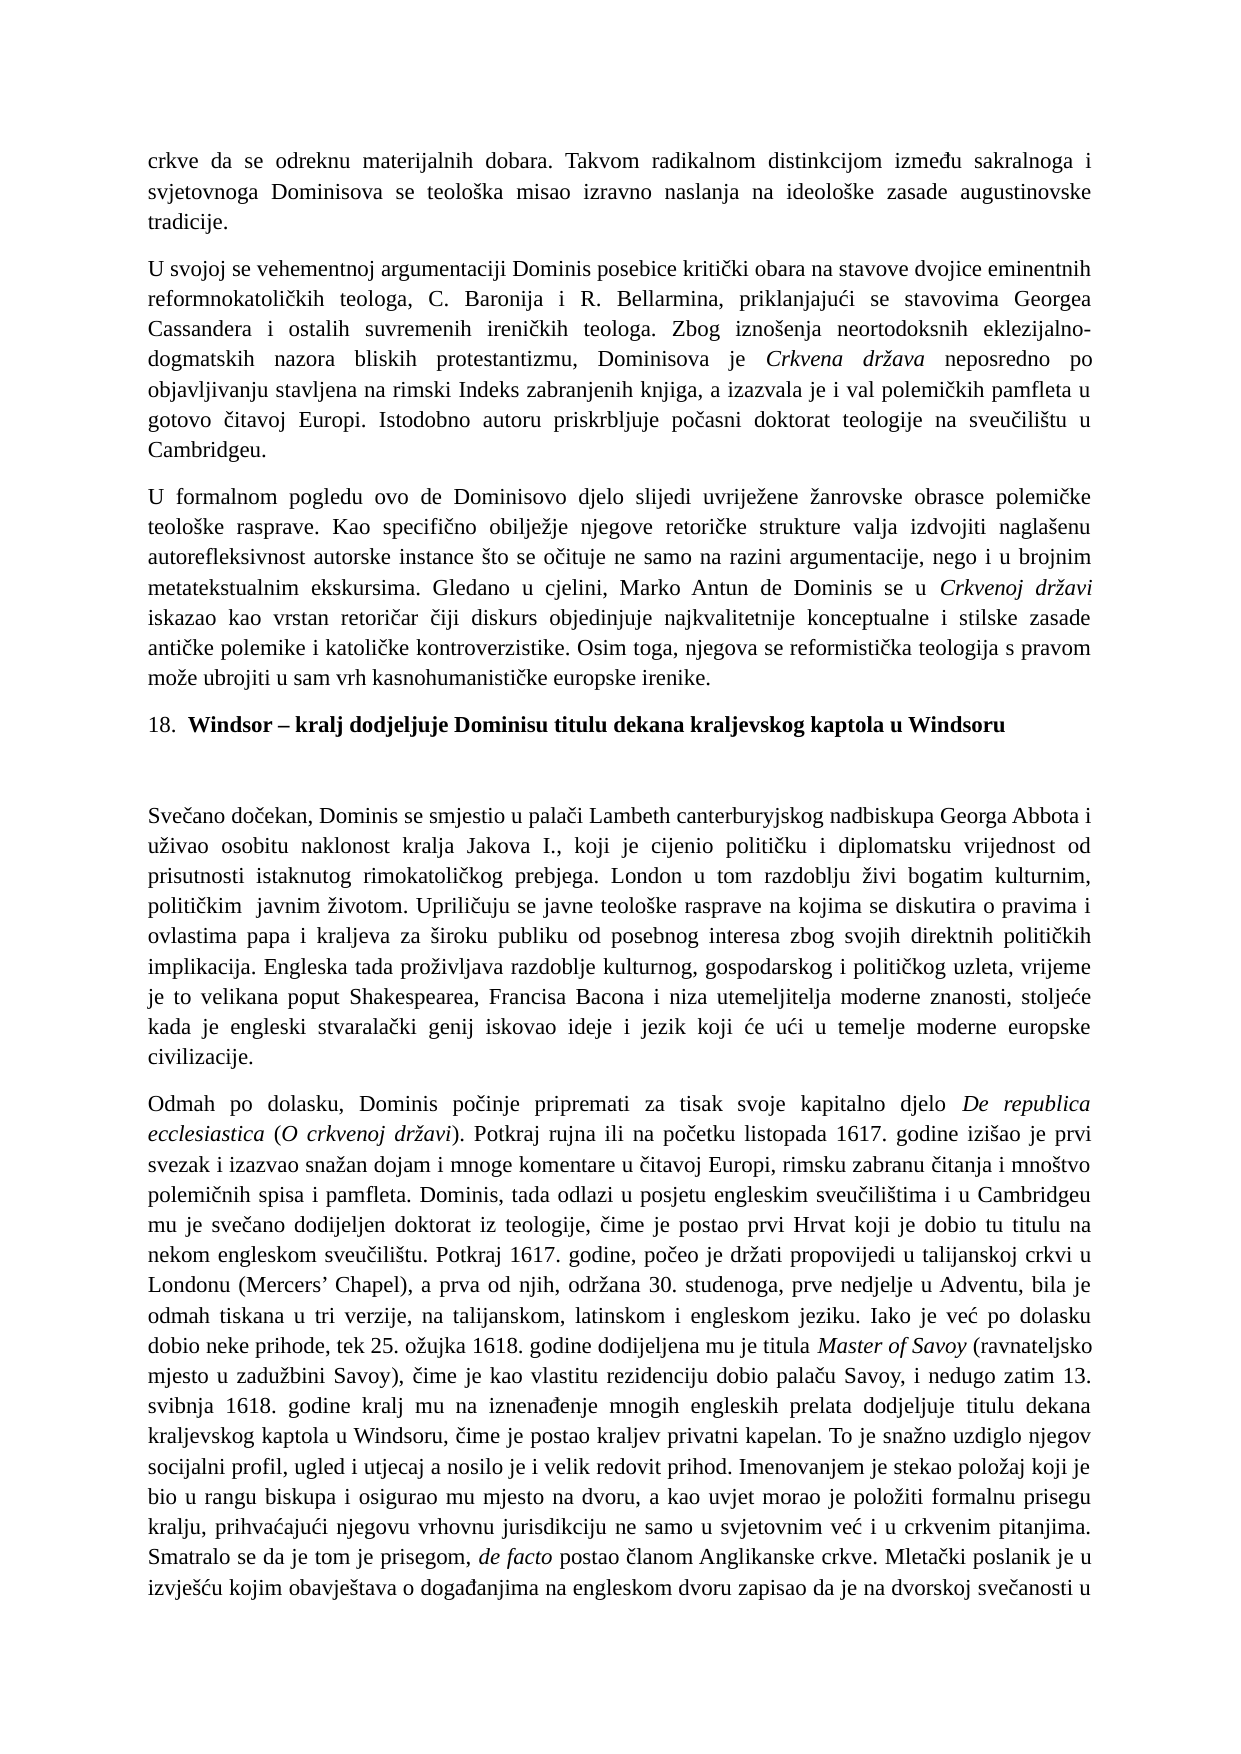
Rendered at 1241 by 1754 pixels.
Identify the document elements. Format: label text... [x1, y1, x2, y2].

text U formalnom pogledu ovo de Dominisovo djelo slijedi uvriježene žanrovske obrasce polemičke teološke rasprave. Kao specifično obilježje njegove retoričke strukture valja izdvojiti naglašenu autorefleksivnost autorske instance što se očituje ne samo na razini argumentacije, nego i u brojnim metatekstualnim ekskursima. Gledano u cjelini, Marko Antun de Dominis se u Crkvenoj državi iskazao kao vrstan retoričar čiji diskurs objedinjuje najkvalitetnije konceptualne i stilske zasade antičke polemike i katoličke kontroverzistike. Osim toga, njegova se reformistička teologija s pravom može ubrojiti u sam vrh kasnohumanističke europske irenike. [148, 483, 1093, 691]
text crkve da se odreknu materijalnih dobara. Takvom radikalnom distinkcijom između sakralnoga i svjetovnoga Dominisova se teološka misao izravno naslanja na ideološke zasade augustinovske tradicije. [148, 148, 1093, 234]
text U svojoj se vehementnoj argumentaciji Dominis posebice kritički obara na stavove dvojice eminentnih reformnokatoličkih teologa, C. Baronija i R. Bellarmina, priklanjajući se stavovima Georgea Cassandera i ostalih suvremenih ireničkih teologa. Zbog iznošenja neortodoksnih eklezijalno-dogmatskih nazora bliskih protestantizmu, Dominisova je Crkvena država neposredno po objavljivanju stavljena na rimski Indeks zabranjenih knjiga, a izazvala je i val polemičkih pamfleta u gotovo čitavoj Europi. Istodobno autoru priskrbljuje počasni doktorat teologije na sveučilištu u Cambridgeu. [148, 255, 1093, 462]
text 18. Windsor – kralj dodjeljuje Dominisu titulu dekana kraljevskog kaptola u Windsoru [148, 711, 1093, 737]
text Svečano dočekan, Dominis se smjestio u palači Lambeth canterburyjskog nadbiskupa Georga Abbota i uživao osobitu naklonost kralja Jakova I., koji je cijenio političku i diplomatsku vrijednost od prisutnosti istaknutog rimokatoličkog prebjega. London u tom razdoblju živi bogatim kulturnim, političkim javnim životom. Upriličuju se javne teološke rasprave na kojima se diskutira o pravima i ovlastima papa i kraljeva za široku publiku od posebnog interesa zbog svojih direktnih političkih implikacija. Engleska tada proživljava razdoblje kulturnog, gospodarskog i političkog uzleta, vrijeme je to velikana poput Shakespearea, Francisa Bacona i niza utemeljitelja moderne znanosti, stoljeće kada je engleski stvaralački genij iskovao ideje i jezik koji će ući u temelje moderne europske civilizacije. [148, 802, 1093, 1070]
text Odmah po dolasku, Dominis počinje pripremati za tisak svoje kapitalno djelo De republica ecclesiastica (O crkvenoj državi). Potkraj rujna ili na početku listopada 1617. godine izišao je prvi svezak i izazvao snažan dojam i mnoge komentare u čitavoj Europi, rimsku zabranu čitanja i mnoštvo polemičnih spisa i pamfleta. Dominis, tada odlazi u posjetu engleskim sveučilištima i u Cambridgeu mu je svečano dodijeljen doktorat iz teologije, čime je postao prvi Hrvat koji je dobio tu titulu na nekom engleskom sveučilištu. Potkraj 1617. godine, počeo je držati propovijedi u talijanskoj crkvi u Londonu (Mercers’ Chapel), a prva od njih, održana 30. studenoga, prve nedjelje u Adventu, bila je odmah tiskana u tri verzije, na talijanskom, latinskom i engleskom jeziku. Iako je već po dolasku dobio neke prihode, tek 25. ožujka 1618. godine dodijeljena mu je titula Master of Savoy (ravnateljsko mjesto u zadužbini Savoy), čime je kao vlastitu rezidenciju dobio palaču Savoy, i nedugo zatim 13. svibnja 1618. godine kralj mu na iznenađenje mnogih engleskih prelata dodjeljuje titulu dekana kraljevskog kaptola u Windsoru, čime je postao kraljev privatni kapelan. To je snažno uzdiglo njegov socijalni profil, ugled i utjecaj a nosilo je i velik redovit prihod. Imenovanjem je stekao položaj koji je bio u rangu biskupa i osigurao mu mjesto na dvoru, a kao uvjet morao je položiti formalnu prisegu kralju, prihvaćajući njegovu vrhovnu jurisdikciju ne samo u svjetovnim već i u crkvenim pitanjima. Smatralo se da je tom je prisegom, de facto postao članom Anglikanske crkve. Mletački poslanik je u izvješću kojim obavještava o događanjima na engleskom dvoru zapisao da je na dvorskoj svečanosti u [148, 1090, 1093, 1600]
